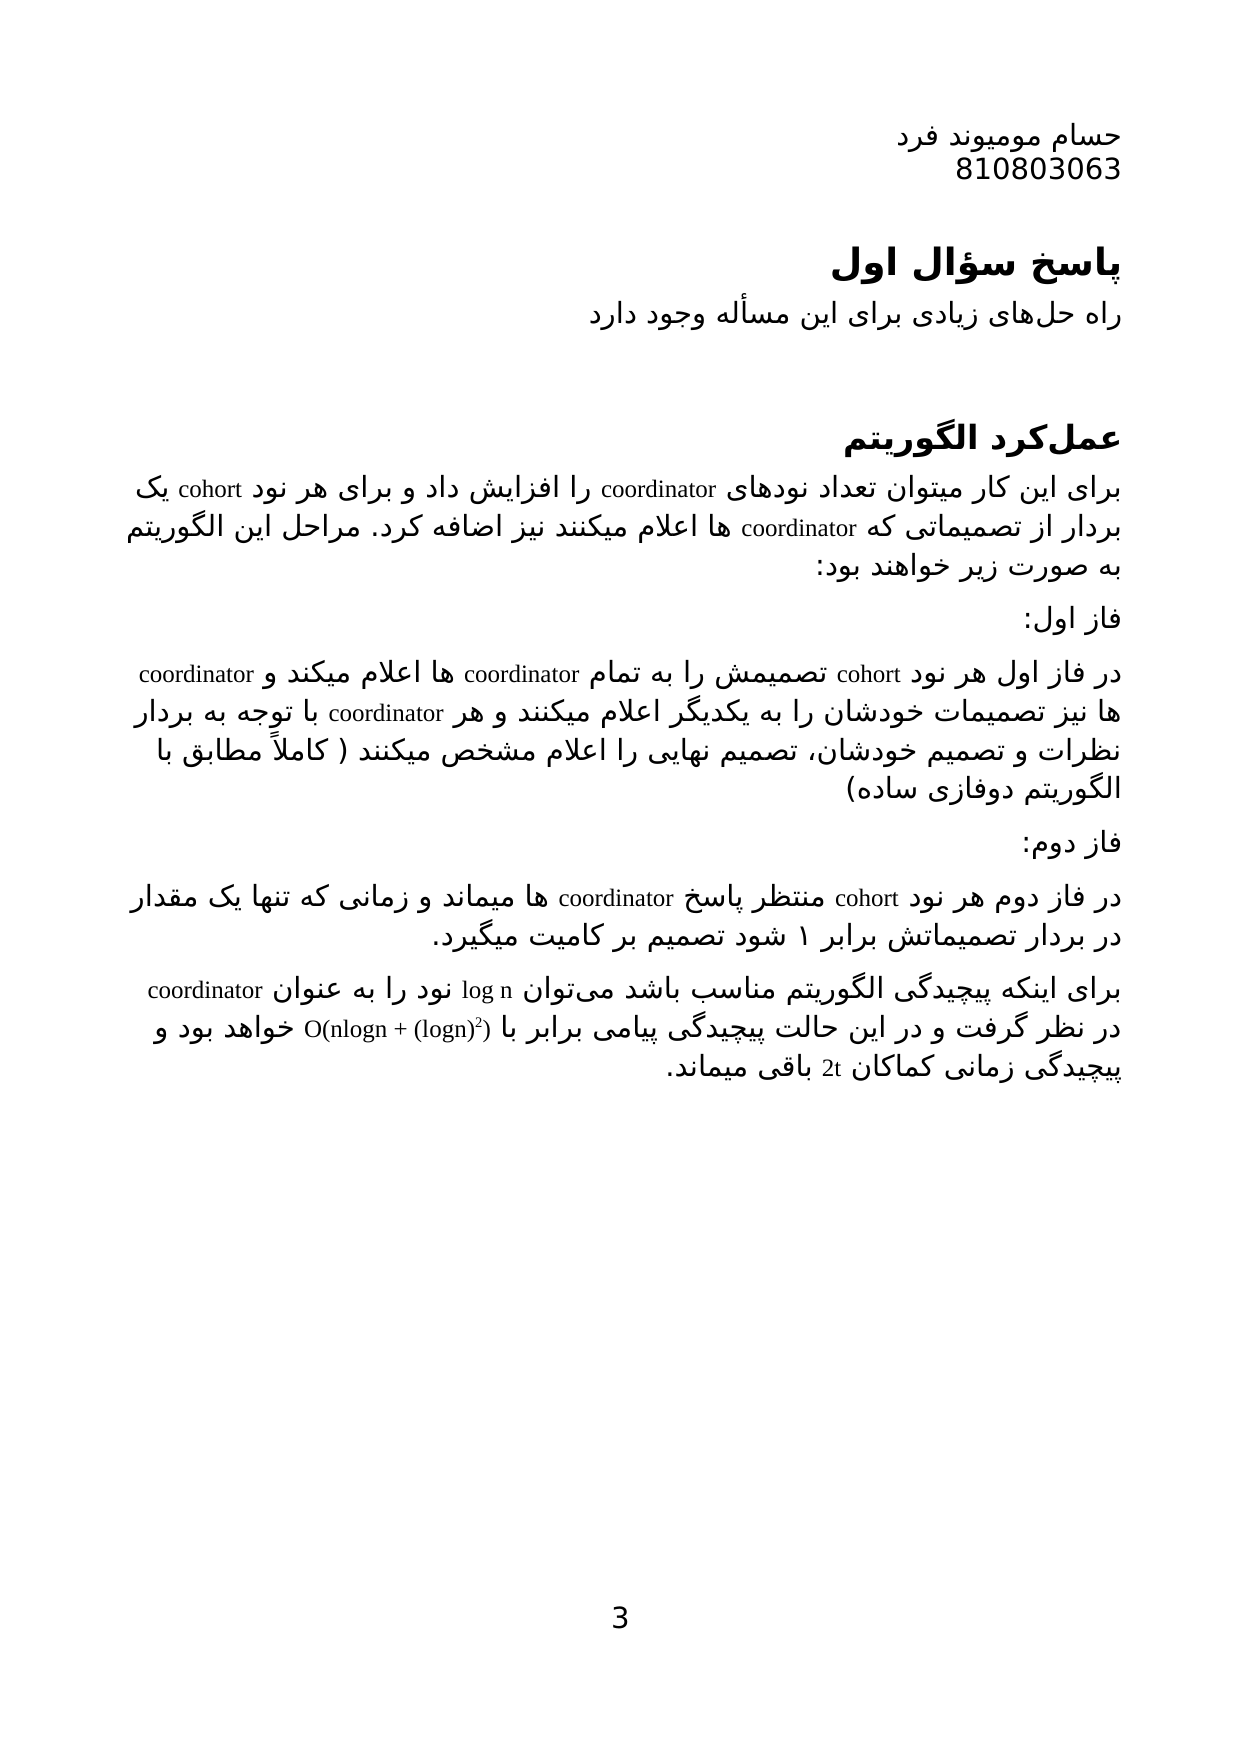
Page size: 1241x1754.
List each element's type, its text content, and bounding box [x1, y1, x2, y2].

text راه حل‌های زیادی برای این مسأله وجود دارد [118, 297, 1122, 331]
subtitle عمل‌کرد الگوریتم [118, 419, 1122, 457]
text برای این کار میتوان تعداد نودهای coordinator را افزایش داد و برای هر نود cohort یک بردار از تصمیماتی که coordinator ها اعلام میکنند نیز اضافه کرد. مراحل این الگوریتم به صورت زیر خواهند بود: [118, 470, 1122, 582]
text برای اینکه پیچیدگی الگوریتم مناسب باشد می‌توان log n نود را به عنوان coordinator در نظر گرفت و در این حالت پیچیدگی پیامی برابر با O(nlogn + (logn)2) خواهد بود و پیچیدگی زمانی کماکان 2t باقی میماند. [118, 971, 1122, 1083]
text در فاز دوم هر نود cohort منتظر پاسخ coordinator ها میماند و زمانی که تنها یک مقدار در بردار تصمیماتش برابر ۱ شود تصمیم بر کامیت میگیرد. [118, 879, 1122, 952]
text فاز اول: [118, 601, 1122, 635]
text در فاز اول هر نود cohort تصمیمش را به تمام coordinator ها اعلام میکند و coordinator ها نیز تصمیمات خودشان را به یکدیگر اعلام میکنند و هر coordinator با توجه به بردار نظرات و تصمیم خودشان، تصمیم نهایی را اعلام مشخص میکنند ( کاملاً مطابق با الگوریتم دوفازی ساده) [118, 655, 1122, 806]
text فاز دوم: [118, 825, 1122, 859]
subtitle پاسخ سؤال اول [118, 241, 1122, 284]
